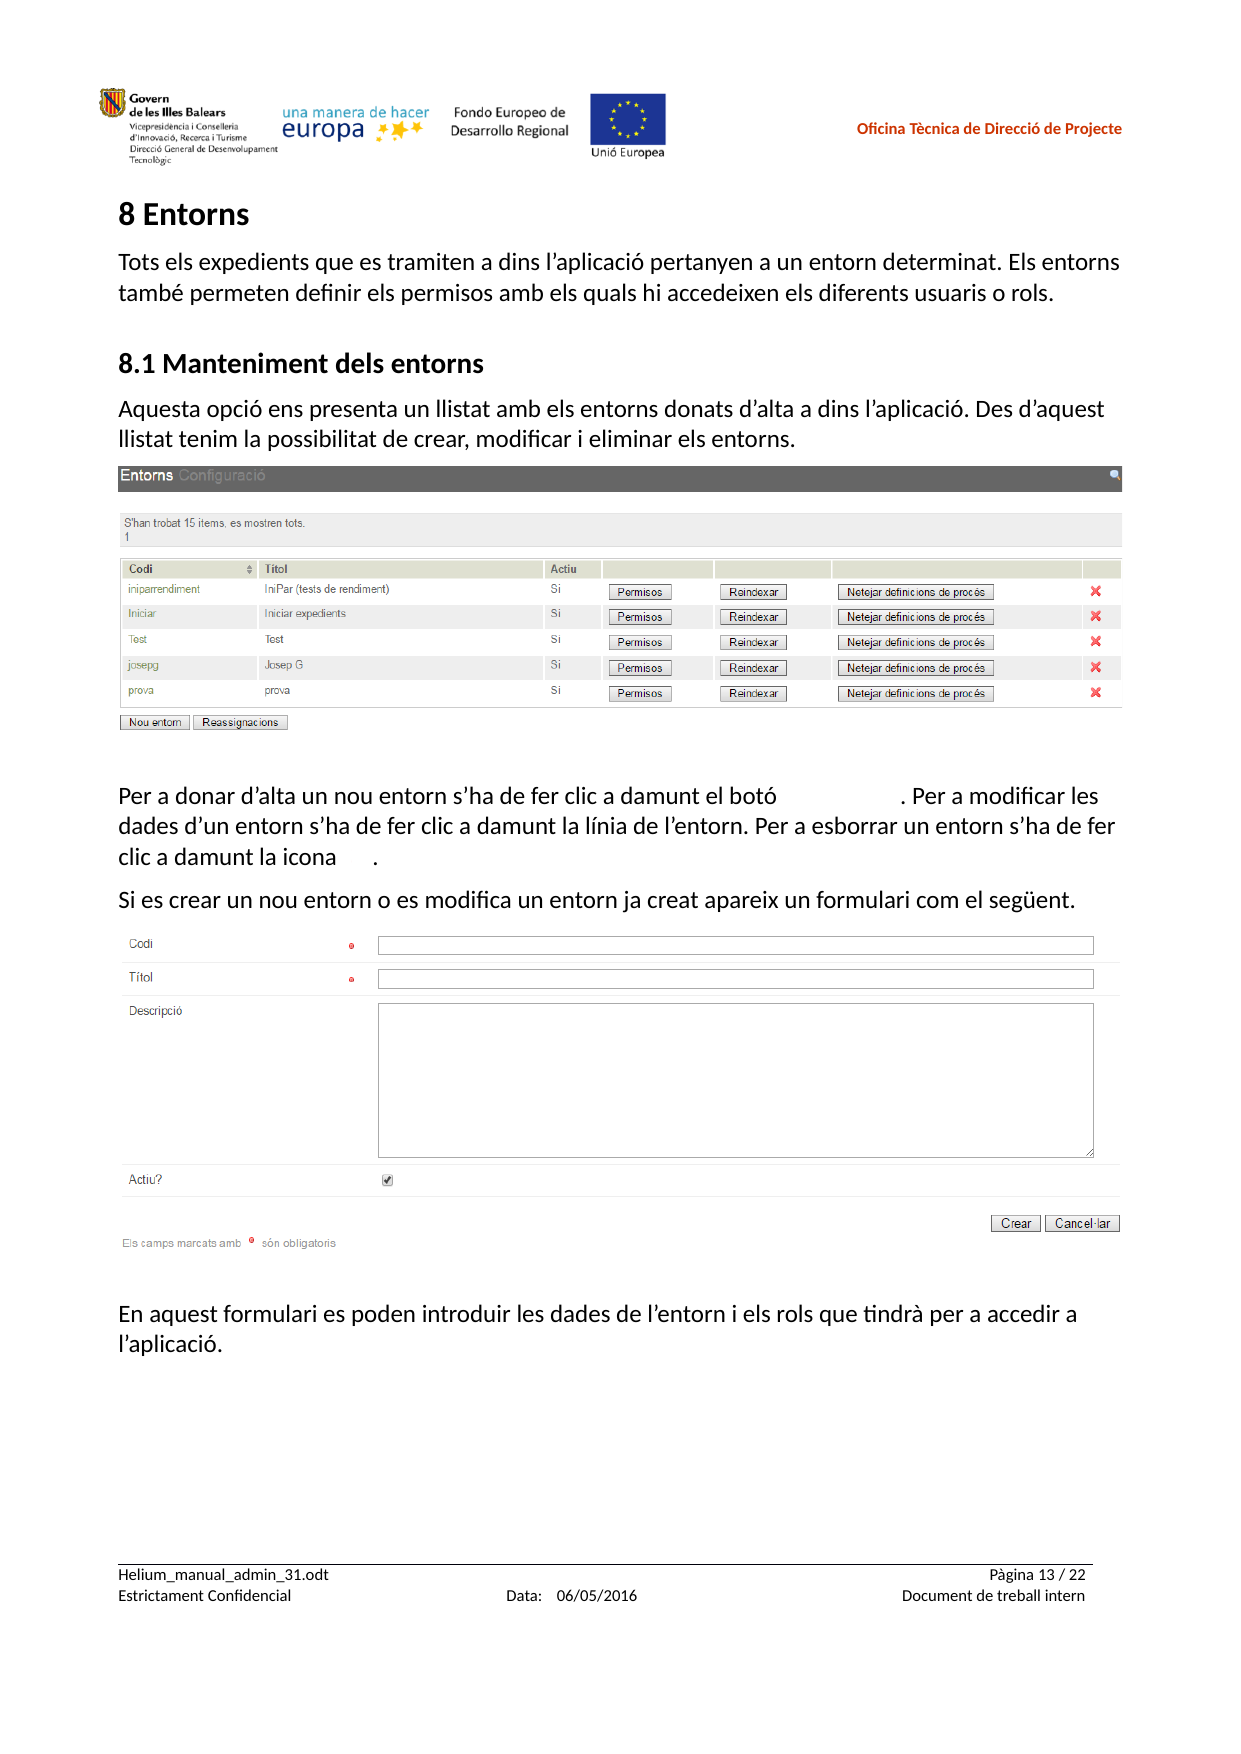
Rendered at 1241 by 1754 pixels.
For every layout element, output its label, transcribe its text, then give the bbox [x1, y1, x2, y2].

text En aquest formulari es poden introduir les dades de l’entorn i els rols que tindrà per a accedir a l’aplicació. [118, 1298, 1122, 1359]
subtitle 8 Entorns [118, 193, 1122, 234]
subtitle 8.1 Manteniment dels entorns [118, 345, 1122, 381]
text Si es crear un nou entorn o es modifica un entorn ja creat apareix un formulari com el següent. [118, 884, 1122, 914]
text Tots els expedients que es tramiten a dins l’aplicació pertanyen a un entorn determinat. Els entorns també permeten definir els permisos amb els quals hi accedeixen els diferents usuaris o rols. [118, 246, 1122, 307]
text Per a donar d’alta un nou entorn s’ha de fer clic a damunt el botó . Per a modificar les dades d’un entorn s’ha de fer clic a damunt la línia de l’entorn. Per a esborrar un entorn s’ha de fer clic a damunt la icona . [118, 780, 1122, 871]
picture [99, 87, 668, 166]
text Aquesta opció ens presenta un llistat amb els entorns donats d’alta a dins l’aplicació. Des d’aquest llistat tenim la possibilitat de crear, modificar i eliminar els entorns. [118, 393, 1122, 454]
